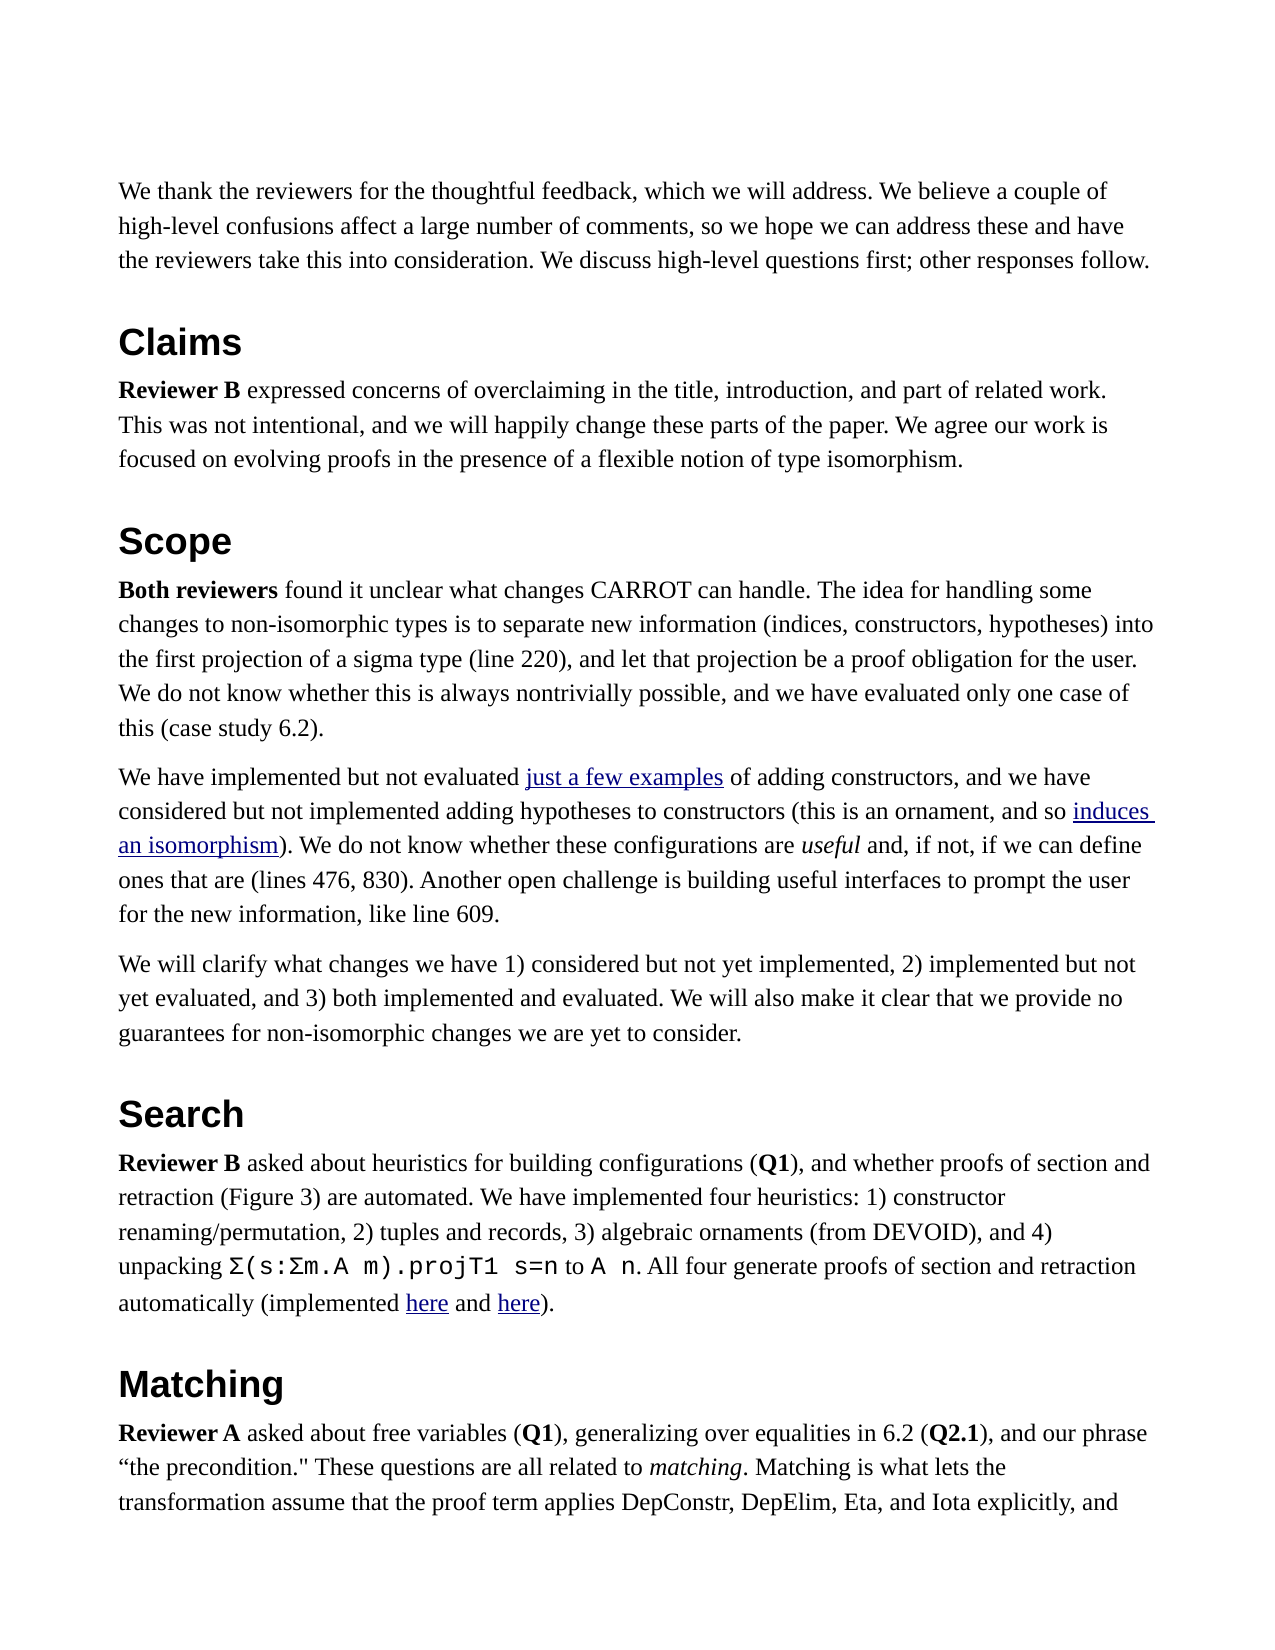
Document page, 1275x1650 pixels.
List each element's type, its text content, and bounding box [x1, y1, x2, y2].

text Reviewer A asked about free variables (Q1), generalizing over equalities in 6.2 (Q2.1), and our phrase “the precondition." These questions are all related to matching. Matching is what lets the transformation assume that the proof term applies DepConstr, DepElim, Eta, and Iota explicitly, and [118, 1418, 1157, 1516]
text We have implemented but not evaluated just a few examples of adding constructors, and we have considered but not implemented adding hypotheses to constructors (this is an ornament, and so induces an isomorphism). We do not know whether these configurations are useful and, if not, if we can define ones that are (lines 476, 830). Another open challenge is building useful interfaces to prompt the user for the new information, like line 609. [118, 762, 1157, 928]
text We thank the reviewers for the thoughtful feedback, which we will address. We believe a couple of high-level confusions affect a large number of comments, so we hope we can address these and have the reviewers take this into consideration. We discuss high-level questions first; other responses follow. [118, 176, 1157, 274]
subtitle Search [118, 1092, 1157, 1135]
text We will clarify what changes we have 1) considered but not yet implemented, 2) implemented but not yet evaluated, and 3) both implemented and evaluated. We will also make it clear that we provide no guarantees for non-isomorphic changes we are yet to consider. [118, 949, 1157, 1046]
text Reviewer B expressed concerns of overclaiming in the title, introduction, and part of related work. This was not intentional, and we will happily change these parts of the paper. We agree our work is focused on evolving proofs in the presence of a flexible notion of type isomorphism. [118, 376, 1157, 473]
subtitle Matching [118, 1362, 1157, 1406]
text Both reviewers found it unclear what changes CARROT can handle. The idea for handling some changes to non-isomorphic types is to separate new information (indices, constructors, hypotheses) into the first projection of a sigma type (line 220), and let that projection be a proof obligation for the user. We do not know whether this is always nontrivially possible, and we have evaluated only one case of this (case study 6.2). [118, 575, 1157, 741]
text Reviewer B asked about heuristics for building configurations (Q1), and whether proofs of section and retraction (Figure 3) are automated. We have implemented four heuristics: 1) constructor renaming/permutation, 2) tuples and records, 3) algebraic ornaments (from DEVOID), and 4) unpacking Σ(s:Σm.A m).projT1 s=n to A n. All four generate proofs of section and retraction automatically (implemented here and here). [118, 1148, 1157, 1317]
subtitle Claims [118, 319, 1157, 363]
subtitle Scope [118, 518, 1157, 562]
